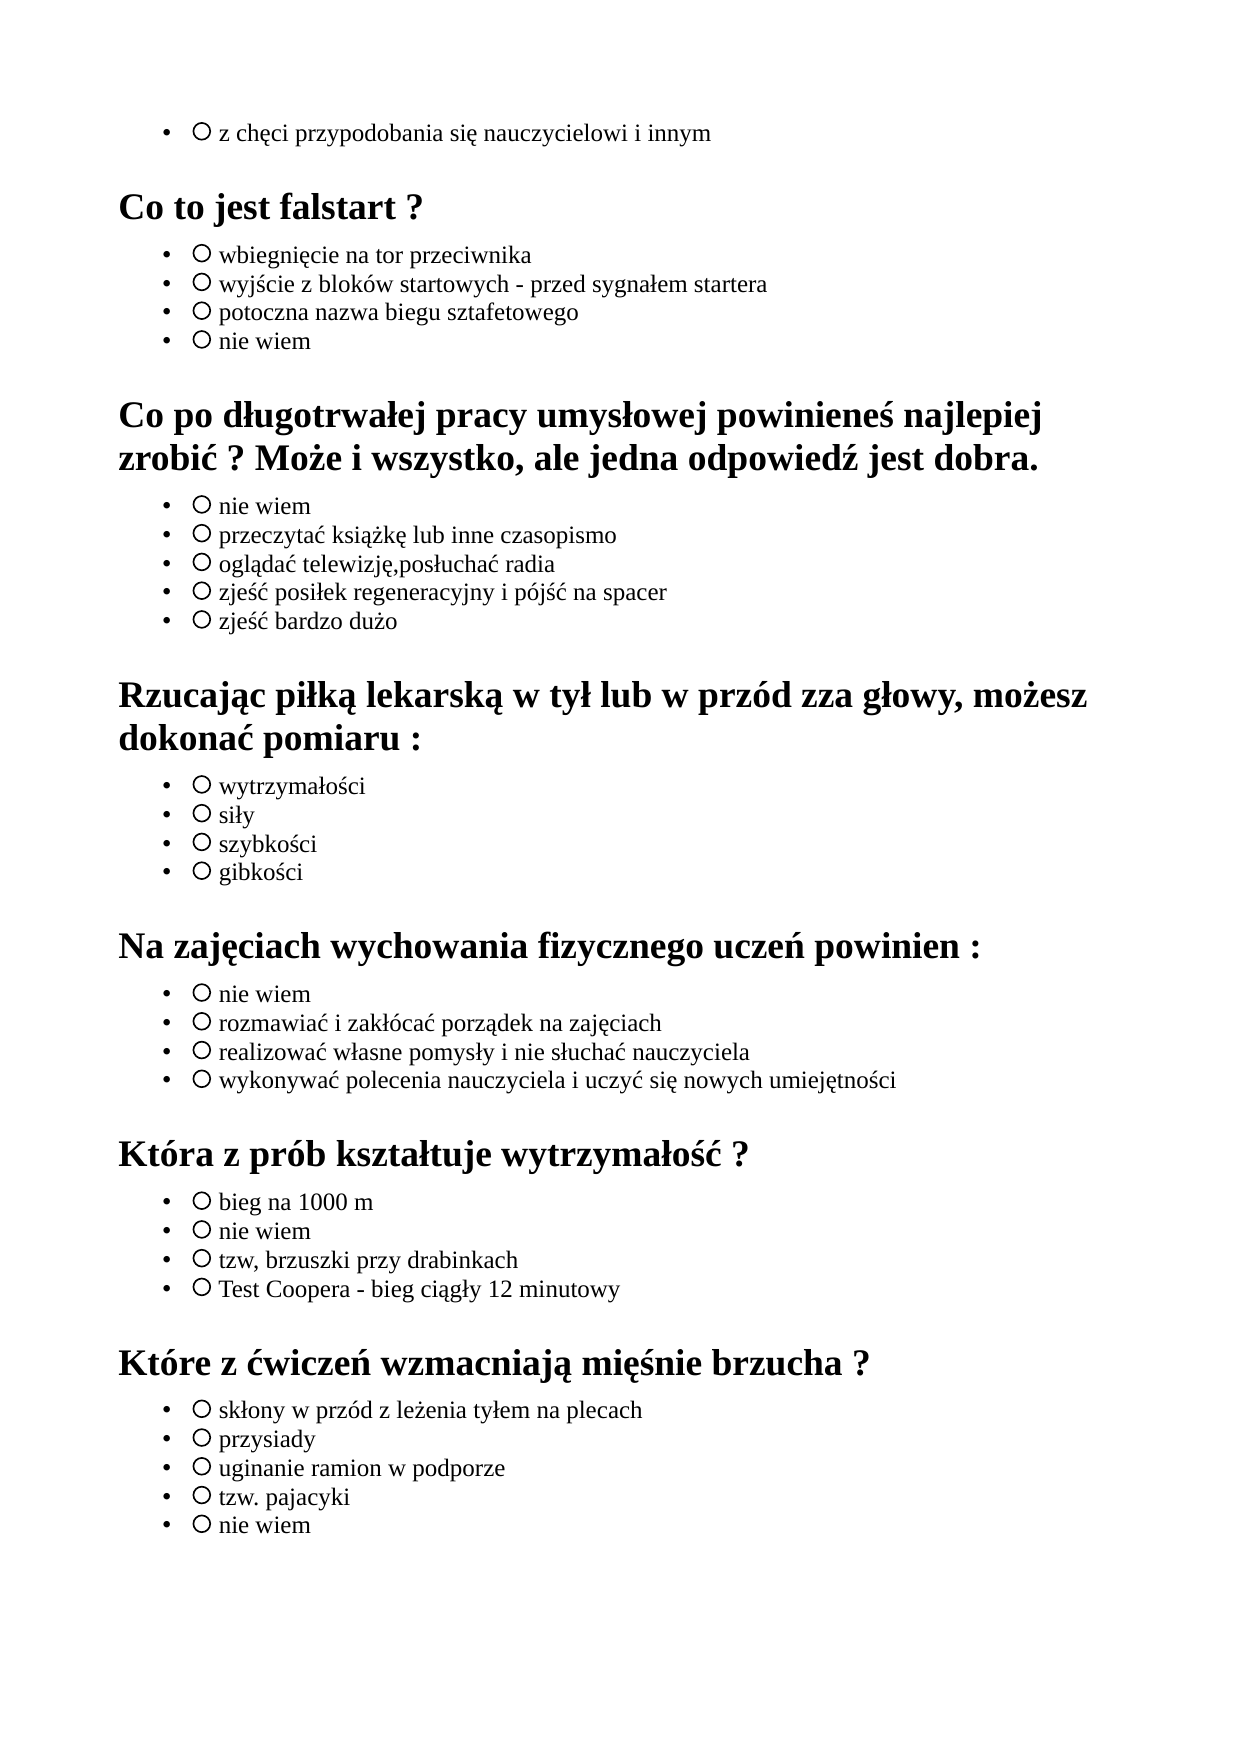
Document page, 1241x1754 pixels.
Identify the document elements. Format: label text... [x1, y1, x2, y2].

list nie wiem [162, 326, 1122, 355]
list tzw. pajacyki [162, 1482, 1122, 1511]
list wytrzymałości [162, 771, 1122, 800]
list nie wiem [162, 979, 1122, 1008]
subtitle Która z prób kształtuje wytrzymałość ? [118, 1132, 1122, 1175]
list Test Coopera - bieg ciągły 12 minutowy [162, 1274, 1122, 1302]
list potoczna nazwa biegu sztafetowego [162, 297, 1122, 326]
subtitle Co to jest falstart ? [118, 184, 1122, 227]
subtitle Które z ćwiczeń wzmacniają mięśnie brzucha ? [118, 1340, 1122, 1383]
list gibkości [162, 857, 1122, 886]
list przysiady [162, 1424, 1122, 1453]
list wykonywać polecenia nauczyciela i uczyć się nowych umiejętności [162, 1066, 1122, 1094]
list tzw, brzuszki przy drabinkach [162, 1245, 1122, 1274]
list wyjście z bloków startowych - przed sygnałem startera [162, 269, 1122, 297]
list z chęci przypodobania się nauczycielowi i innym [162, 118, 1122, 147]
list siły [162, 800, 1122, 829]
list przeczytać książkę lub inne czasopismo [162, 520, 1122, 549]
subtitle Rzucając piłką lekarską w tył lub w przód zza głowy, możesz dokonać pomiaru : [118, 672, 1122, 759]
list uginanie ramion w podporze [162, 1453, 1122, 1482]
list wbiegnięcie na tor przeciwnika [162, 240, 1122, 269]
subtitle Na zajęciach wychowania fizycznego uczeń powinien : [118, 924, 1122, 967]
list rozmawiać i zakłócać porządek na zajęciach [162, 1008, 1122, 1037]
list bieg na 1000 m [162, 1187, 1122, 1216]
subtitle Co po długotrwałej pracy umysłowej powinieneś najlepiej zrobić ? Może i wszystko, ale jedna odpowiedź jest dobra. [118, 392, 1122, 479]
list nie wiem [162, 1511, 1122, 1539]
list skłony w przód z leżenia tyłem na plecach [162, 1396, 1122, 1424]
list oglądać telewizję,posłuchać radia [162, 549, 1122, 577]
list zjeść bardzo dużo [162, 606, 1122, 635]
list zjeść posiłek regeneracyjny i pójść na spacer [162, 577, 1122, 606]
list nie wiem [162, 491, 1122, 520]
list szybkości [162, 829, 1122, 857]
list realizować własne pomysły i nie słuchać nauczyciela [162, 1037, 1122, 1066]
list nie wiem [162, 1216, 1122, 1245]
